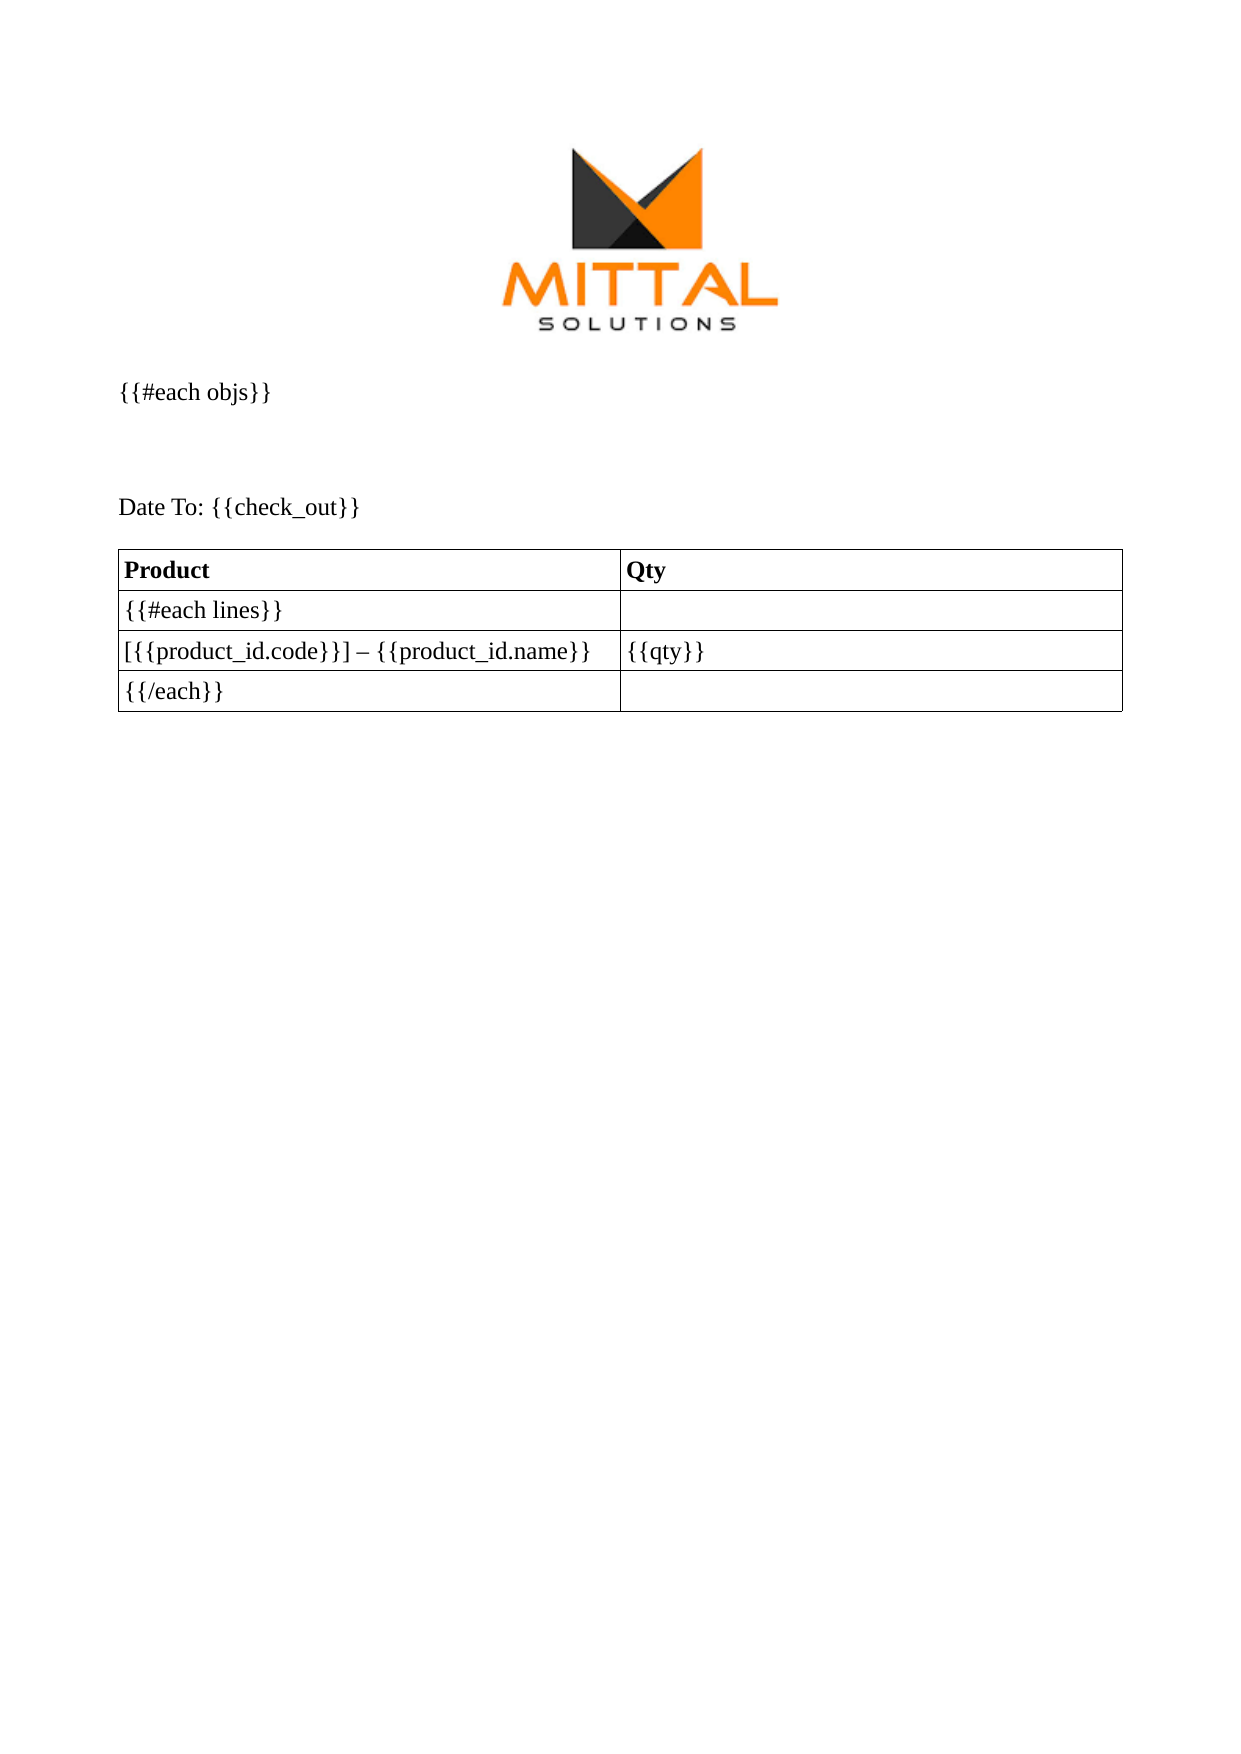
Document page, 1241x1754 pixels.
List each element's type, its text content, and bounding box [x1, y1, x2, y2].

table_cell {{#each lines}} [119, 591, 620, 630]
table_header Qty [621, 550, 1122, 590]
table_cell [621, 591, 1122, 630]
text {{#each objs}} [118, 377, 1122, 406]
table_cell [621, 671, 1122, 711]
picture [413, 103, 861, 379]
table_cell {{qty}} [621, 631, 1122, 670]
table_header Product [119, 550, 620, 590]
table_cell [{{product_id.code}}] – {{product_id.name}} [119, 631, 620, 670]
text Date To: {{check_out}} [118, 492, 1122, 521]
table_cell {{/each}} [119, 671, 620, 711]
